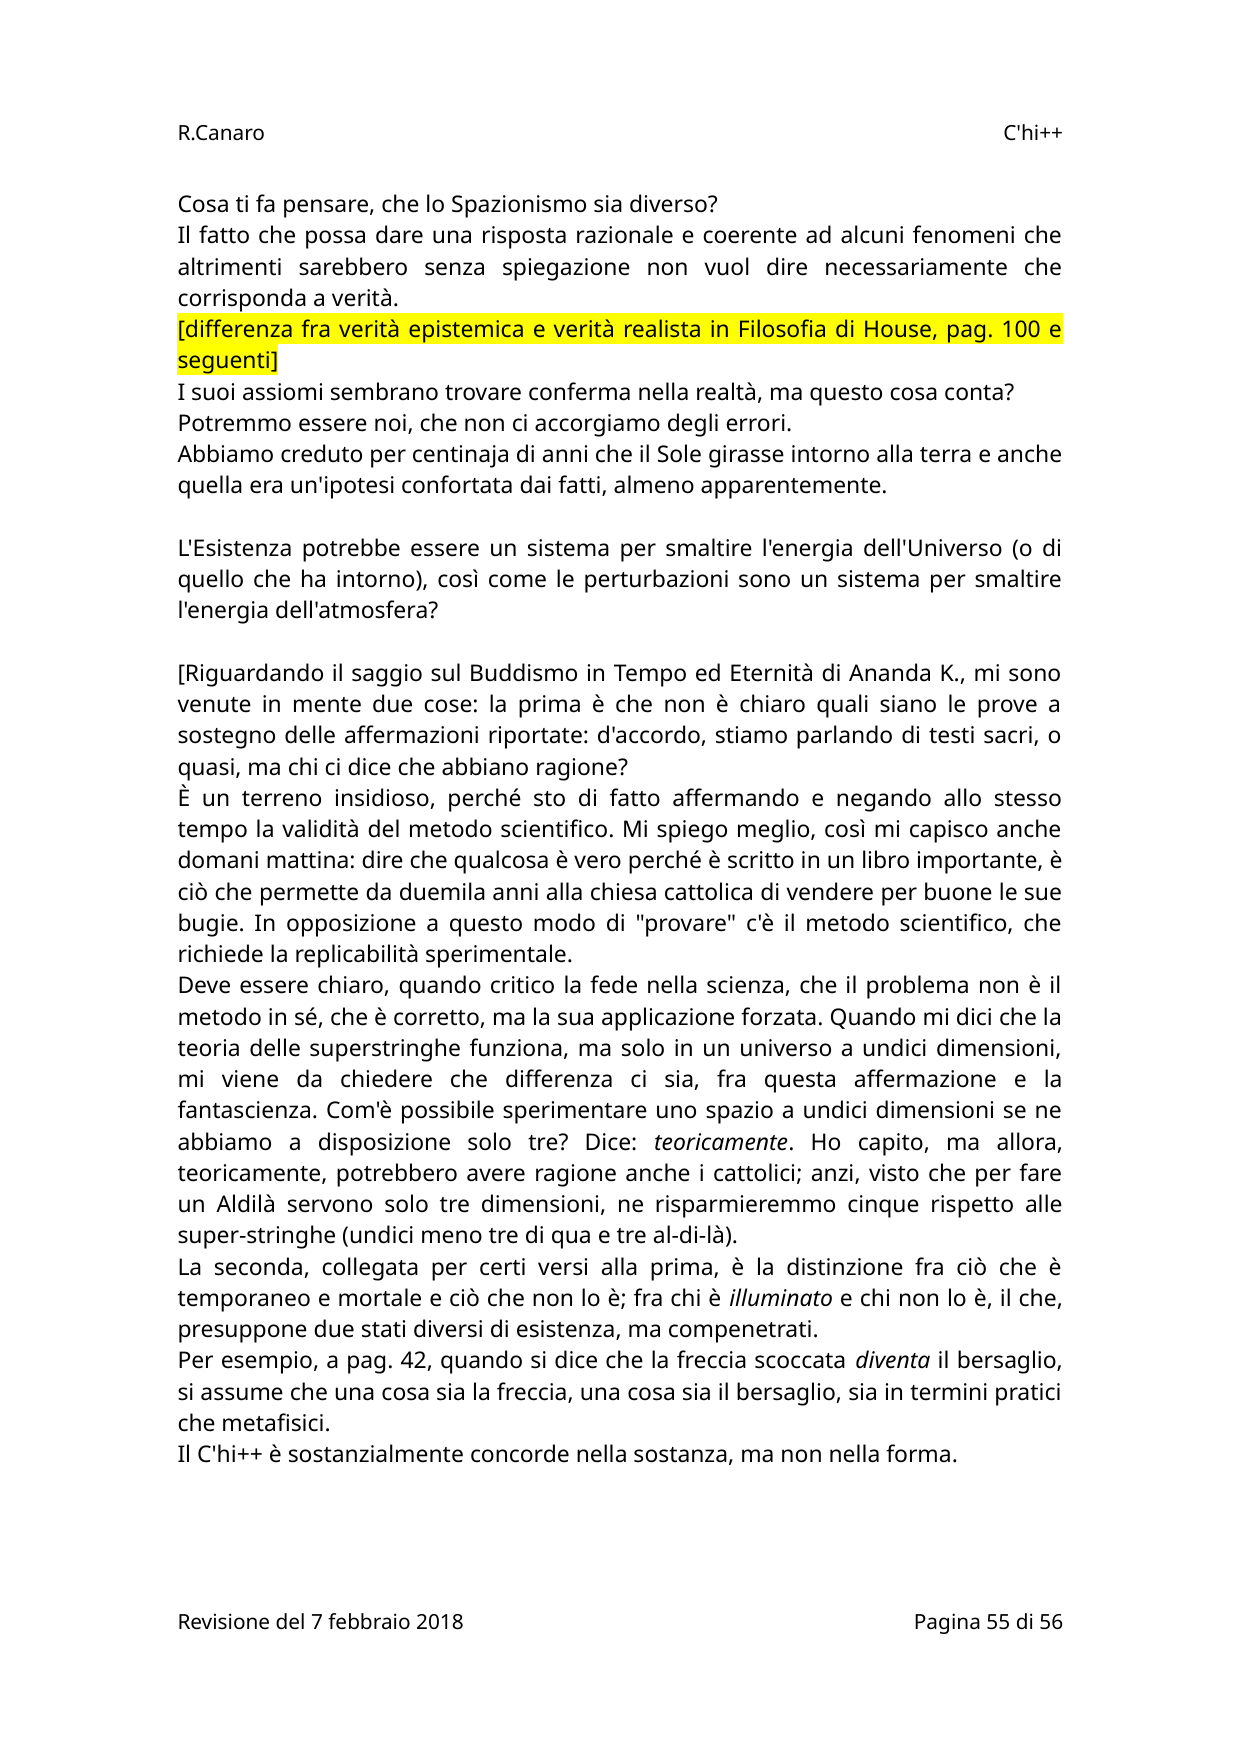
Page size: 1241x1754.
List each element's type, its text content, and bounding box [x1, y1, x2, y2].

text Per esempio, a pag. 42, quando si dice che la freccia scoccata diventa il bersaglio, si assume che una cosa sia la freccia, una cosa sia il bersaglio, sia in termini pratici che metafisici. [177, 1344, 1063, 1438]
text [differenza fra verità epistemica e verità realista in Filosofia di House, pag. 100 e seguenti] [177, 313, 1063, 375]
text I suoi assiomi sembrano trovare conferma nella realtà, ma questo cosa conta? [177, 375, 1063, 407]
text [Riguardando il saggio sul Buddismo in Tempo ed Eternità di Ananda K., mi sono venute in mente due cose: la prima è che non è chiaro quali siano le prove a sostegno delle affermazioni riportate: d'accordo, stiamo parlando di testi sacri, o quasi, ma chi ci dice che abbiano ragione? [177, 657, 1063, 782]
text Il fatto che possa dare una risposta razionale e coerente ad alcuni fenomeni che altrimenti sarebbero senza spiegazione non vuol dire necessariamente che corrisponda a verità. [177, 219, 1063, 313]
text L'Esistenza potrebbe essere un sistema per smaltire l'energia dell'Universo (o di quello che ha intorno), così come le perturbazioni sono un sistema per smaltire l'energia dell'atmosfera? [177, 532, 1063, 625]
text Potremmo essere noi, che non ci accorgiamo degli errori. [177, 407, 1063, 438]
text Deve essere chiaro, quando critico la fede nella scienza, che il problema non è il metodo in sé, che è corretto, ma la sua applicazione forzata. Quando mi dici che la teoria delle superstringhe funziona, ma solo in un universo a undici dimensioni, mi viene da chiedere che differenza ci sia, fra questa affermazione e la fantascienza. Com'è possibile sperimentare uno spazio a undici dimensioni se ne abbiamo a disposizione solo tre? Dice: teoricamente. Ho capito, ma allora, teoricamente, potrebbero avere ragione anche i cattolici; anzi, visto che per fare un Aldilà servono solo tre dimensioni, ne risparmieremmo cinque rispetto alle super-stringhe (undici meno tre di qua e tre al-di-là). [177, 969, 1063, 1250]
text Il C'hi++ è sostanzialmente concorde nella sostanza, ma non nella forma. [177, 1438, 1063, 1469]
text Abbiamo creduto per centinaja di anni che il Sole girasse intorno alla terra e anche quella era un'ipotesi confortata dai fatti, almeno apparentemente. [177, 438, 1063, 500]
text La seconda, collegata per certi versi alla prima, è la distinzione fra ciò che è temporaneo e mortale e ciò che non lo è; fra chi è illuminato e chi non lo è, il che, presuppone due stati diversi di esistenza, ma compenetrati. [177, 1250, 1063, 1344]
text Cosa ti fa pensare, che lo Spazionismo sia diverso? [177, 188, 1063, 219]
text È un terreno insidioso, perché sto di fatto affermando e negando allo stesso tempo la validità del metodo scientifico. Mi spiego meglio, così mi capisco anche domani mattina: dire che qualcosa è vero perché è scritto in un libro importante, è ciò che permette da duemila anni alla chiesa cattolica di vendere per buone le sue bugie. In opposizione a questo modo di "provare" c'è il metodo scientifico, che richiede la replicabilità sperimentale. [177, 782, 1063, 969]
